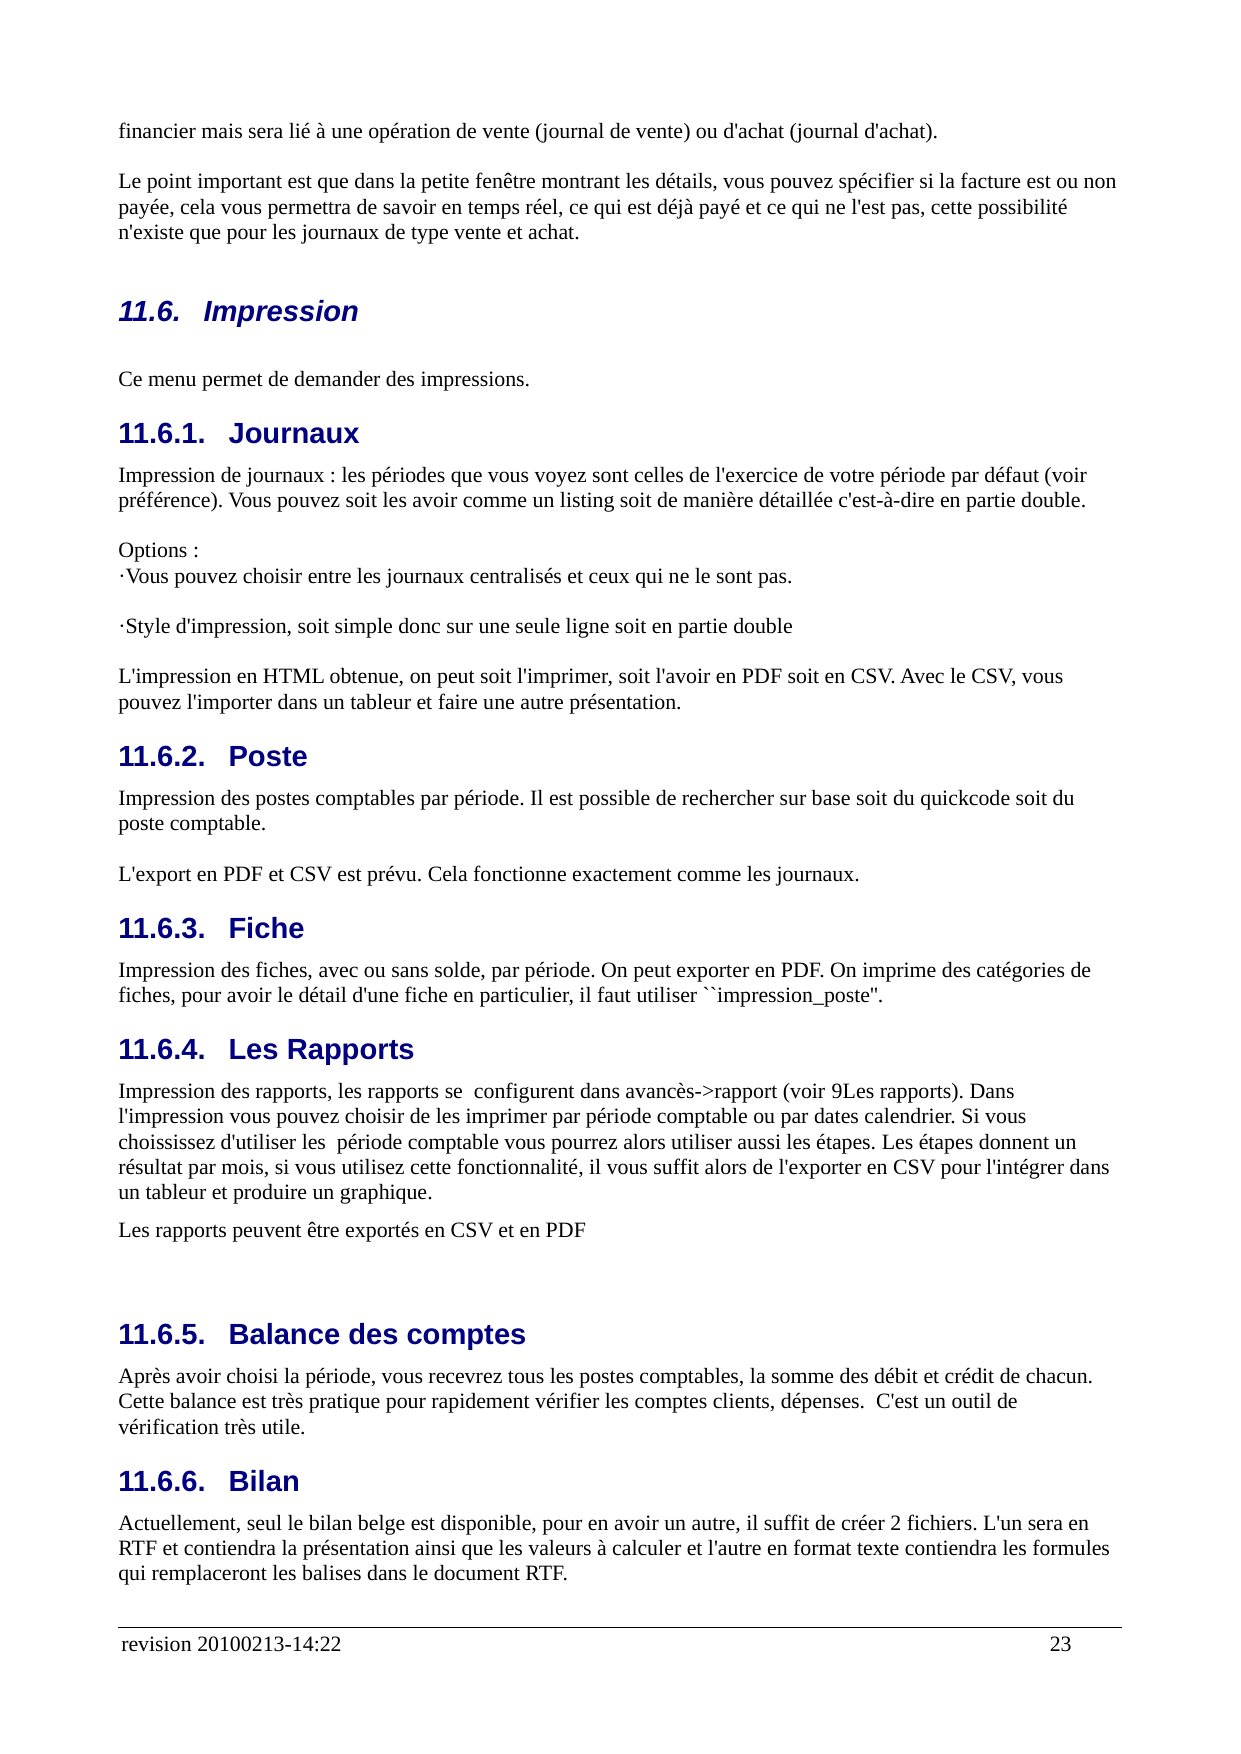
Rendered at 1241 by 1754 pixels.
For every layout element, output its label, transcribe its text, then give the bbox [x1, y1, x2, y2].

text Les rapports peuvent être exportés en CSV et en PDF [118, 1217, 1122, 1242]
subtitle Bilan [118, 1464, 1122, 1497]
text financier mais sera lié à une opération de vente (journal de vente) ou d'achat (journal d'achat). [118, 118, 1122, 143]
text Actuellement, seul le bilan belge est disponible, pour en avoir un autre, il suffit de créer 2 fichiers. L'un sera en RTF et contiendra la présentation ainsi que les valeurs à calculer et l'autre en format texte contiendra les formules qui remplaceront les balises dans le document RTF. [118, 1510, 1122, 1586]
text Le point important est que dans la petite fenêtre montrant les détails, vous pouvez spécifier si la facture est ou non payée, cela vous permettra de savoir en temps réel, ce qui est déjà payé et ce qui ne l'est pas, cette possibilité n'existe que pour les journaux de type vente et achat. [118, 168, 1122, 244]
text Après avoir choisi la période, vous recevrez tous les postes comptables, la somme des débit et crédit de chacun. Cette balance est très pratique pour rapidement vérifier les comptes clients, dépenses. C'est un outil de vérification très utile. [118, 1363, 1122, 1439]
subtitle Fiche [118, 911, 1122, 944]
subtitle Les Rapports [118, 1032, 1122, 1066]
subtitle Journaux [118, 416, 1122, 449]
text ·Style d'impression, soit simple donc sur une seule ligne soit en partie double [118, 613, 1122, 638]
subtitle Impression [118, 294, 1122, 328]
text Impression de journaux : les périodes que vous voyez sont celles de l'exercice de votre période par défaut (voir préférence). Vous pouvez soit les avoir comme un listing soit de manière détaillée c'est-à-dire en partie double. [118, 462, 1122, 512]
text Impression des rapports, les rapports se configurent dans avancès->rapport (voir 9Les rapports). Dans l'impression vous pouvez choisir de les imprimer par période comptable ou par dates calendrier. Si vous choississez d'utiliser les période comptable vous pourrez alors utiliser aussi les étapes. Les étapes donnent un résultat par mois, si vous utilisez cette fonctionnalité, il vous suffit alors de l'exporter en CSV pour l'intégrer dans un tableur et produire un graphique. [118, 1078, 1122, 1204]
subtitle Balance des comptes [118, 1317, 1122, 1351]
text Impression des postes comptables par période. Il est possible de rechercher sur base soit du quickcode soit du poste comptable. [118, 785, 1122, 835]
text Options : [118, 537, 1122, 563]
text Ce menu permet de demander des impressions. [118, 366, 1122, 391]
text ·Vous pouvez choisir entre les journaux centralisés et ceux qui ne le sont pas. [118, 563, 1122, 588]
text L'impression en HTML obtenue, on peut soit l'imprimer, soit l'avoir en PDF soit en CSV. Avec le CSV, vous pouvez l'importer dans un tableur et faire une autre présentation. [118, 663, 1122, 714]
text Impression des fiches, avec ou sans solde, par période. On peut exporter en PDF. On imprime des catégories de fiches, pour avoir le détail d'une fiche en particulier, il faut utiliser ``impression_poste''. [118, 957, 1122, 1007]
text L'export en PDF et CSV est prévu. Cela fonctionne exactement comme les journaux. [118, 861, 1122, 886]
subtitle Poste [118, 739, 1122, 772]
